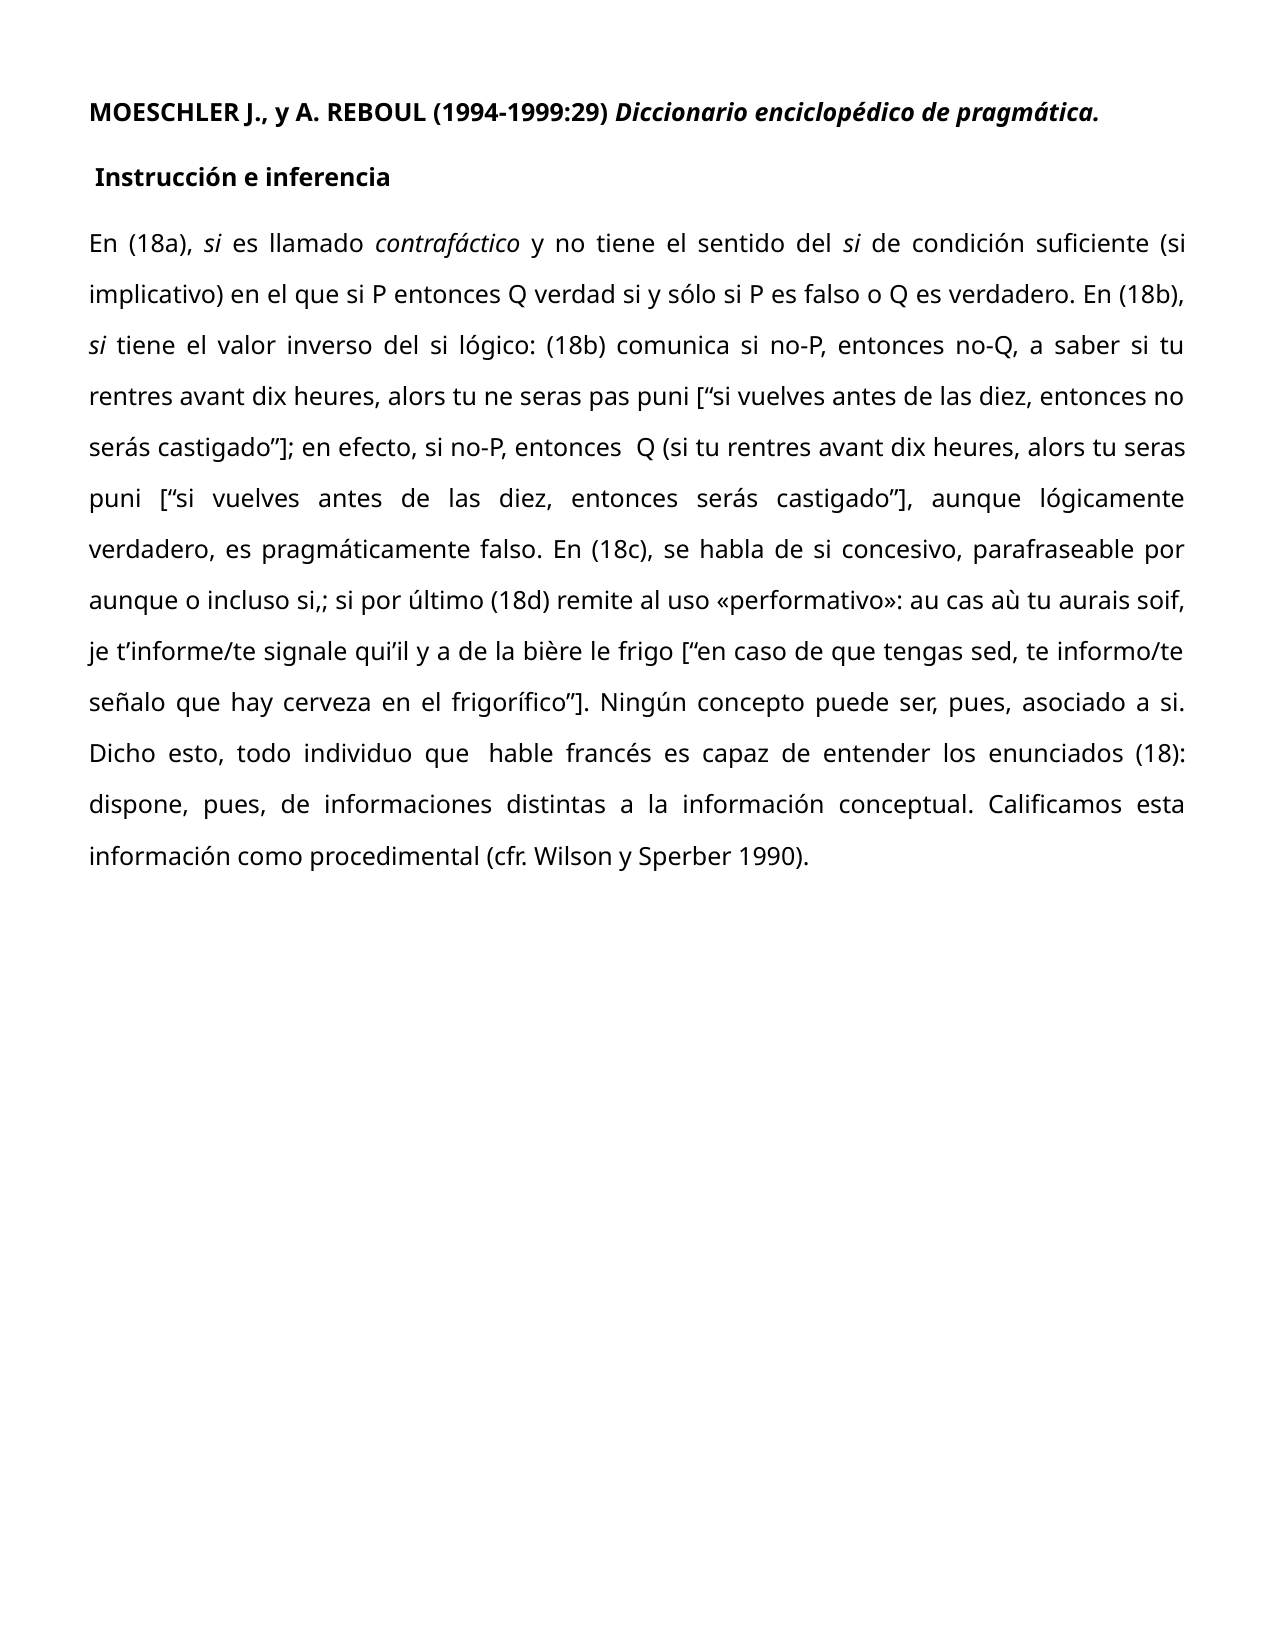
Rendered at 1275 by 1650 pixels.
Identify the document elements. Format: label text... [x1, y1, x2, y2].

text Instrucción e inferencia [88, 160, 1186, 194]
text MOESCHLER J., y A. REBOUL (1994-1999:29) Diccionario enciclopédico de pragmática. [88, 94, 1186, 128]
text En (18a), si es llamado contrafáctico y no tiene el sentido del si de condición suficiente (si implicativo) en el que si P entonces Q verdad si y sólo si P es falso o Q es verdadero. En (18b), si tiene el valor inverso del si lógico: (18b) comunica si no-P, entonces no-Q, a saber si tu rentres avant dix heures, alors tu ne seras pas puni [“si vuelves antes de las diez, entonces no serás castigado”]; en efecto, si no-P, entonces Q (si tu rentres avant dix heures, alors tu seras puni [“si vuelves antes de las diez, entonces serás castigado”], aunque lógicamente verdadero, es pragmáticamente falso. En (18c), se habla de si concesivo, parafraseable por aunque o incluso si,; si por último (18d) remite al uso «performativo»: au cas aù tu aurais soif, je t’informe/te signale qui’il y a de la bière le frigo [“en caso de que tengas sed, te informo/te señalo que hay cerveza en el frigorífico”]. Ningún concepto puede ser, pues, asociado a si. Dicho esto, todo individuo que hable francés es capaz de entender los enunciados (18): dispone, pues, de informaciones distintas a la información conceptual. Calificamos esta información como procedimental (cfr. Wilson y Sperber 1990). [88, 226, 1186, 872]
